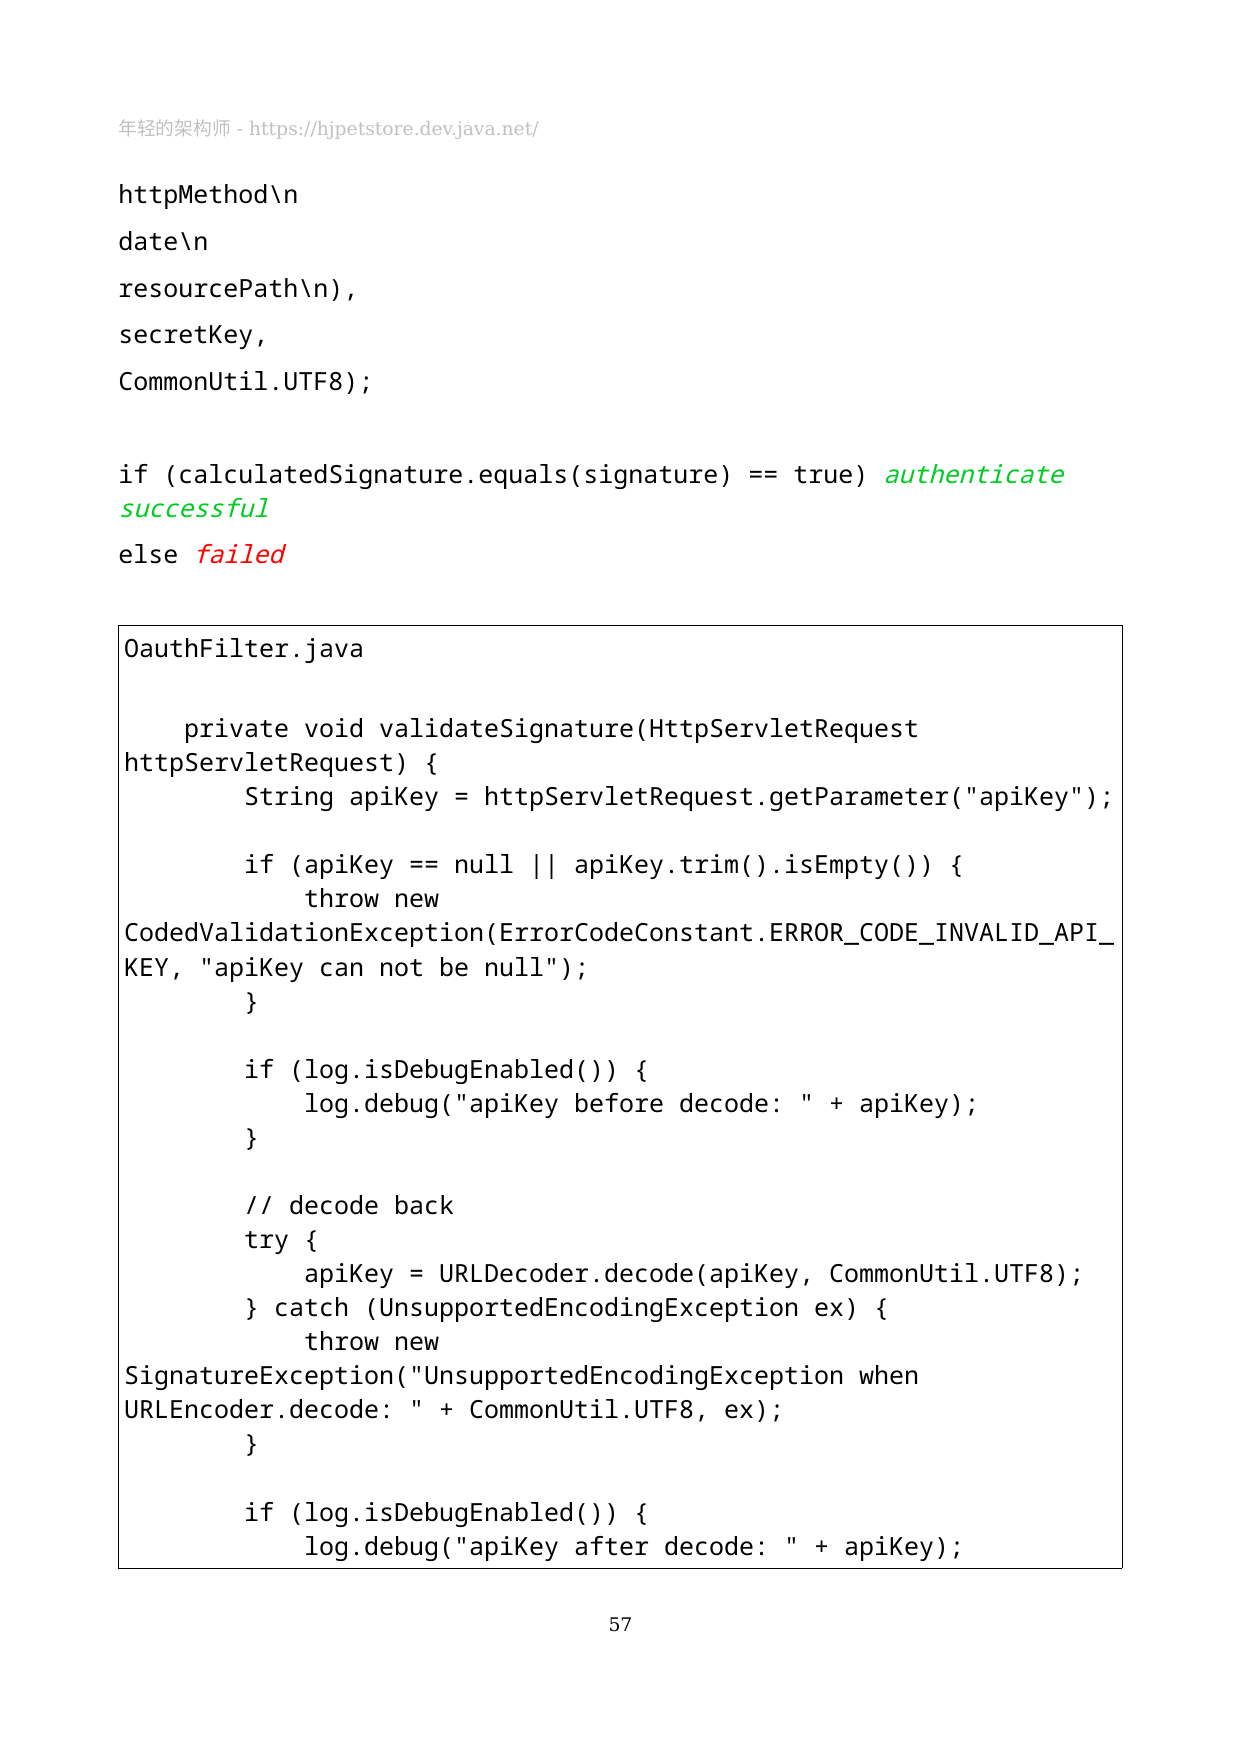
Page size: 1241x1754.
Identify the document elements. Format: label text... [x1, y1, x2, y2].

text httpMethod\n [118, 177, 1122, 211]
text resourcePath\n), [118, 270, 1122, 304]
text CommonUtil.UTF8); [118, 363, 1122, 397]
text date\n [118, 224, 1122, 258]
table_cell private void validateSignature(HttpServletRequest httpServletRequest) { String apiKey = httpServletRequest.getParameter("apiKey"); if (apiKey == null || apiKey.trim().isEmpty()) { throw new CodedValidationException(ErrorCodeConstant.ERROR_CODE_INVALID_API_KEY, "apiKey can not be null"); } if (log.isDebugEnabled()) { log.debug("apiKey before decode: " + apiKey); } // decode back try { apiKey = URLDecoder.decode(apiKey, CommonUtil.UTF8); } catch (UnsupportedEncodingException ex) { throw new SignatureException("UnsupportedEncodingException when URLEncoder.decode: " + CommonUtil.UTF8, ex); } if (log.isDebugEnabled()) { log.debug("apiKey after decode: " + apiKey); [119, 671, 1122, 1568]
table_header OauthFilter.java [119, 626, 1122, 671]
text secretKey, [118, 317, 1122, 351]
text if (calculatedSignature.equals(signature) == true) authenticate successful [118, 456, 1122, 524]
text else failed [118, 537, 1122, 571]
